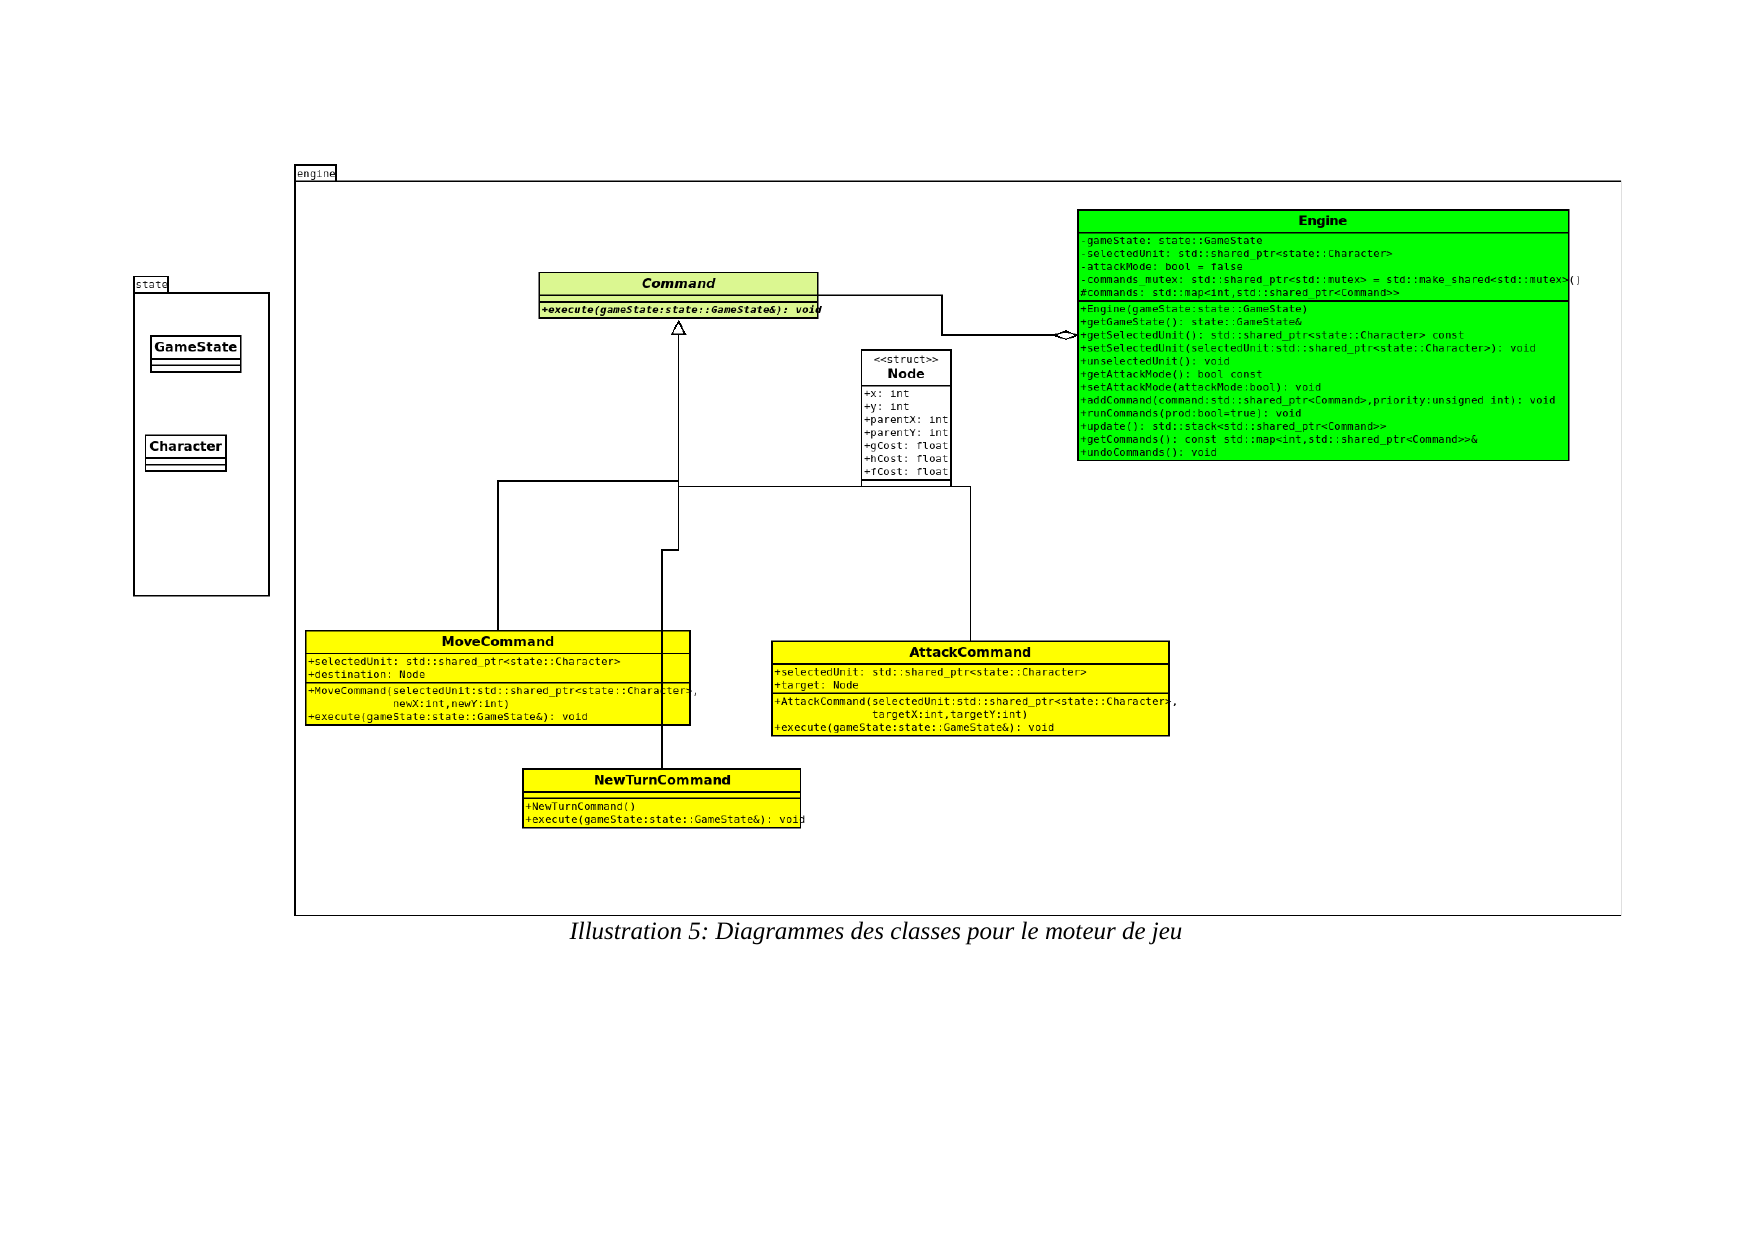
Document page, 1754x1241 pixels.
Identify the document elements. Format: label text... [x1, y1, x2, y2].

picture [132, 163, 1622, 916]
text Illustration 5: Diagrammes des classes pour le moteur de jeu [133, 916, 1621, 944]
